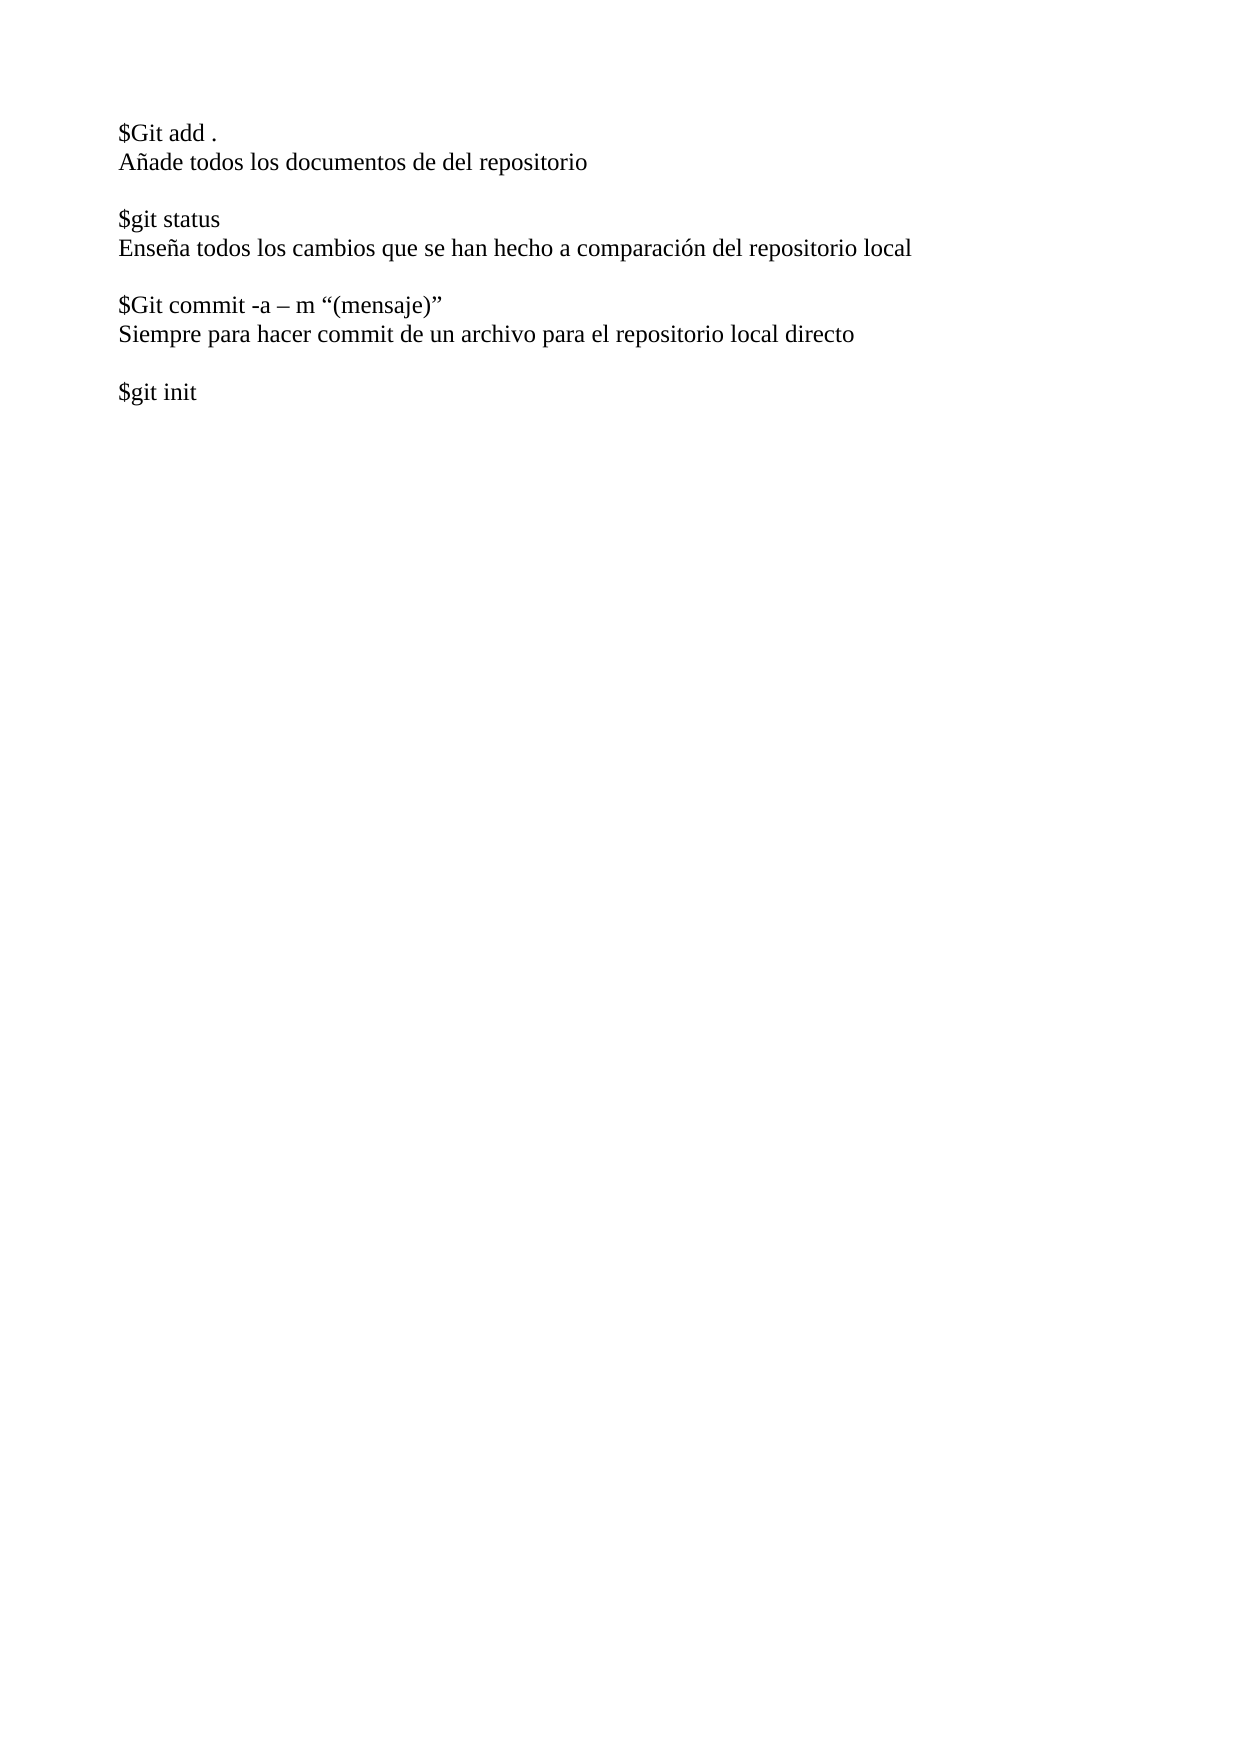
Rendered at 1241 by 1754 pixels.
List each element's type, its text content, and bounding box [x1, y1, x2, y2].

text $Git add . [118, 118, 1122, 147]
text Siempre para hacer commit de un archivo para el repositorio local directo [118, 319, 1122, 348]
text $git status [118, 204, 1122, 233]
text $Git commit -a – m “(mensaje)” [118, 291, 1122, 319]
text $git init [118, 377, 1122, 406]
text Añade todos los documentos de del repositorio [118, 147, 1122, 176]
text Enseña todos los cambios que se han hecho a comparación del repositorio local [118, 233, 1122, 262]
